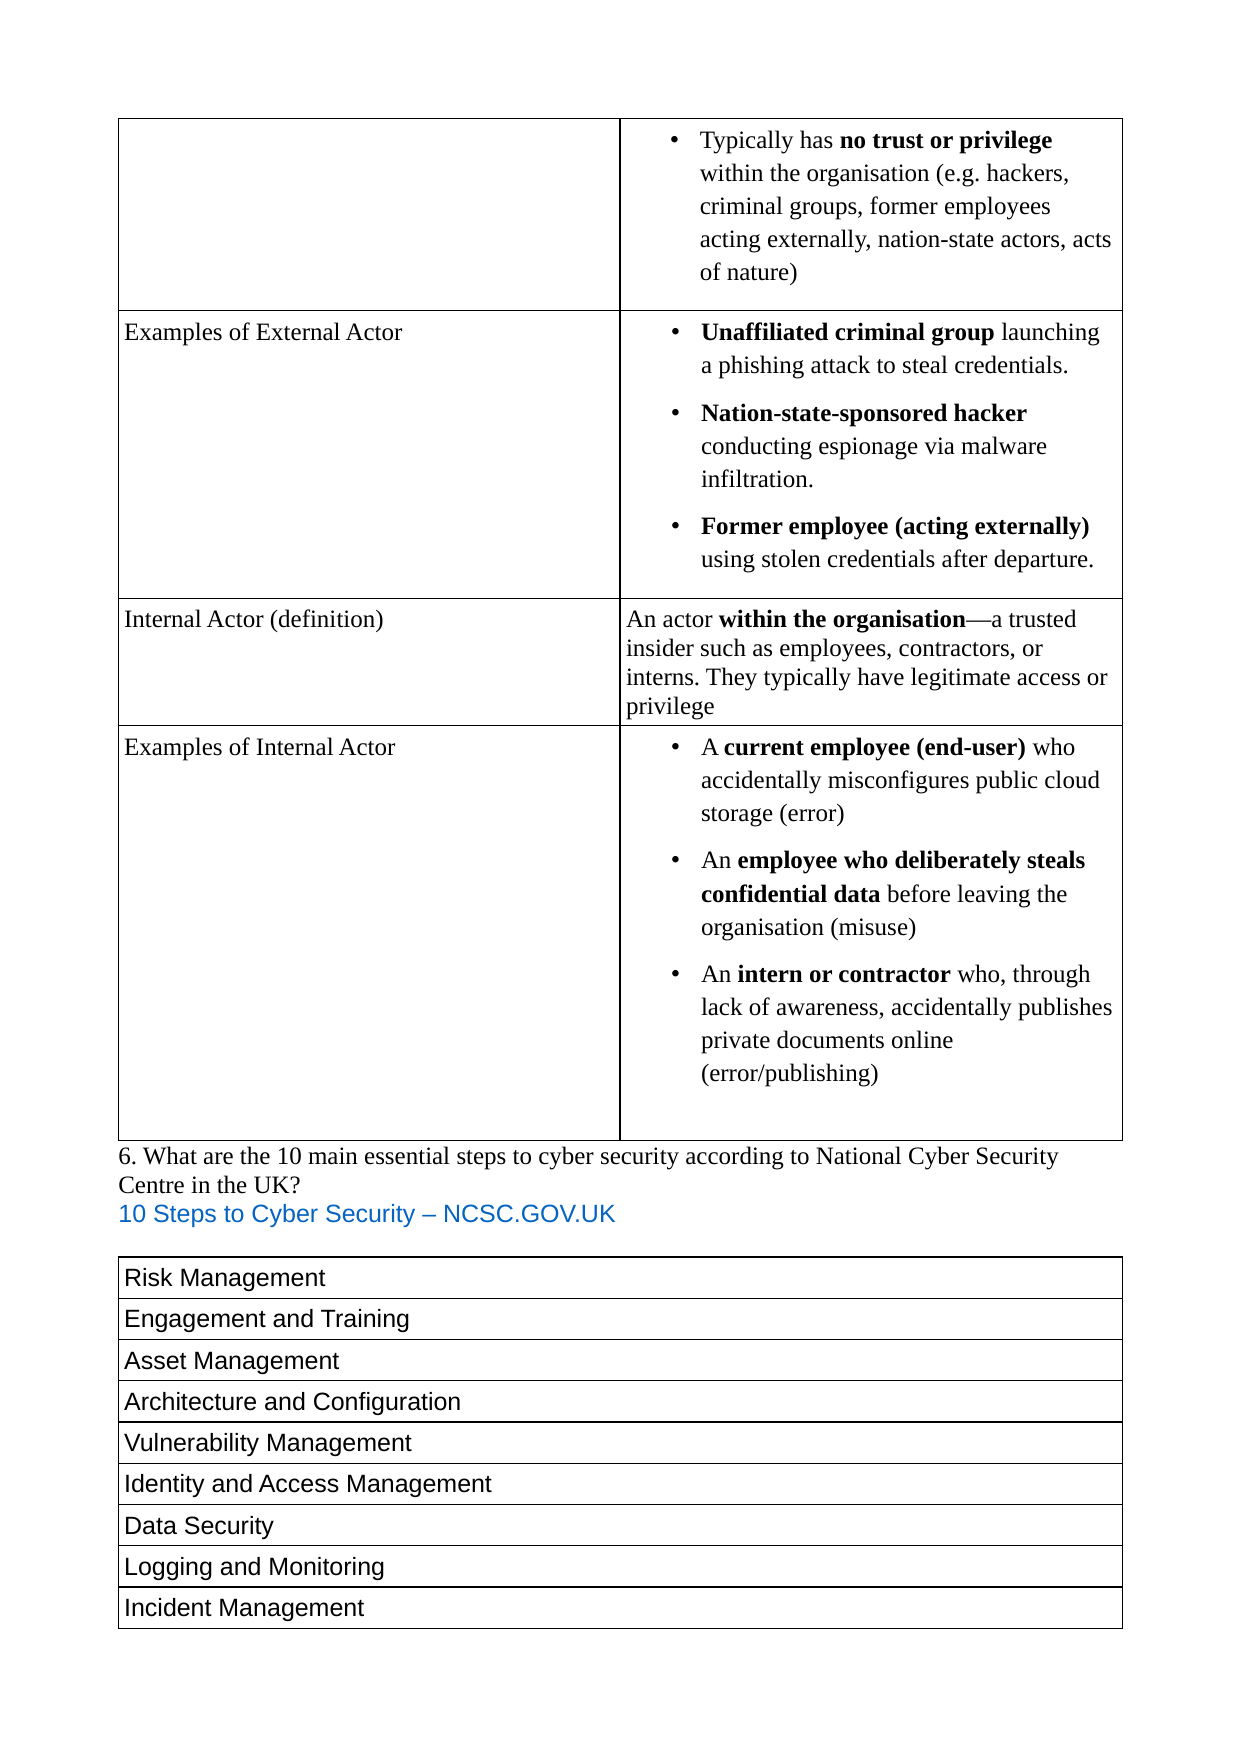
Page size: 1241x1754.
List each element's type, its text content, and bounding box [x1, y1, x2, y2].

table_cell Data Security [119, 1505, 1122, 1545]
table_cell Identity and Access Management [119, 1464, 1122, 1504]
table_header Risk Management [119, 1258, 1122, 1298]
table_cell A current employee (end-user) who accidentally misconfigures public cloud storage (error) An employee who deliberately steals confidential data before leaving the organisation (misuse) An intern or contractor who, through lack of awareness, accidentally publishes private documents online (error/publishing) [621, 726, 1122, 1140]
table_cell Engagement and Training [119, 1299, 1122, 1339]
table_cell An actor within the organisation—a trusted insider such as employees, contractors, or interns. They typically have legitimate access or privilege [621, 599, 1122, 725]
table_cell Incident Management [119, 1588, 1122, 1628]
table_cell Asset Management [119, 1340, 1122, 1380]
text 6. What are the 10 main essential steps to cyber security according to National Cyber Security Centre in the UK? [118, 1141, 1122, 1199]
table_cell [119, 119, 619, 310]
table_cell Architecture and Configuration [119, 1381, 1122, 1421]
table_cell An actor outside the organisation and its network. Typically has no trust or privilege within the organisation (e.g. hackers, criminal groups, former employees acting externally, nation-state actors, acts of nature) [621, 119, 1122, 310]
table_cell Examples of External Actor [119, 311, 619, 598]
text 10 Steps to Cyber Security – NCSC.GOV.UK [118, 1199, 1122, 1228]
table_cell Logging and Monitoring [119, 1546, 1122, 1586]
table_cell Internal Actor (definition) [119, 599, 619, 725]
table_cell Vulnerability Management [119, 1423, 1122, 1463]
table_cell Examples of Internal Actor [119, 726, 619, 1140]
table_cell Unaffiliated criminal group launching a phishing attack to steal credentials. Nation-state-sponsored hacker conducting espionage via malware infiltration. Former employee (acting externally) using stolen credentials after departure. [621, 311, 1122, 598]
